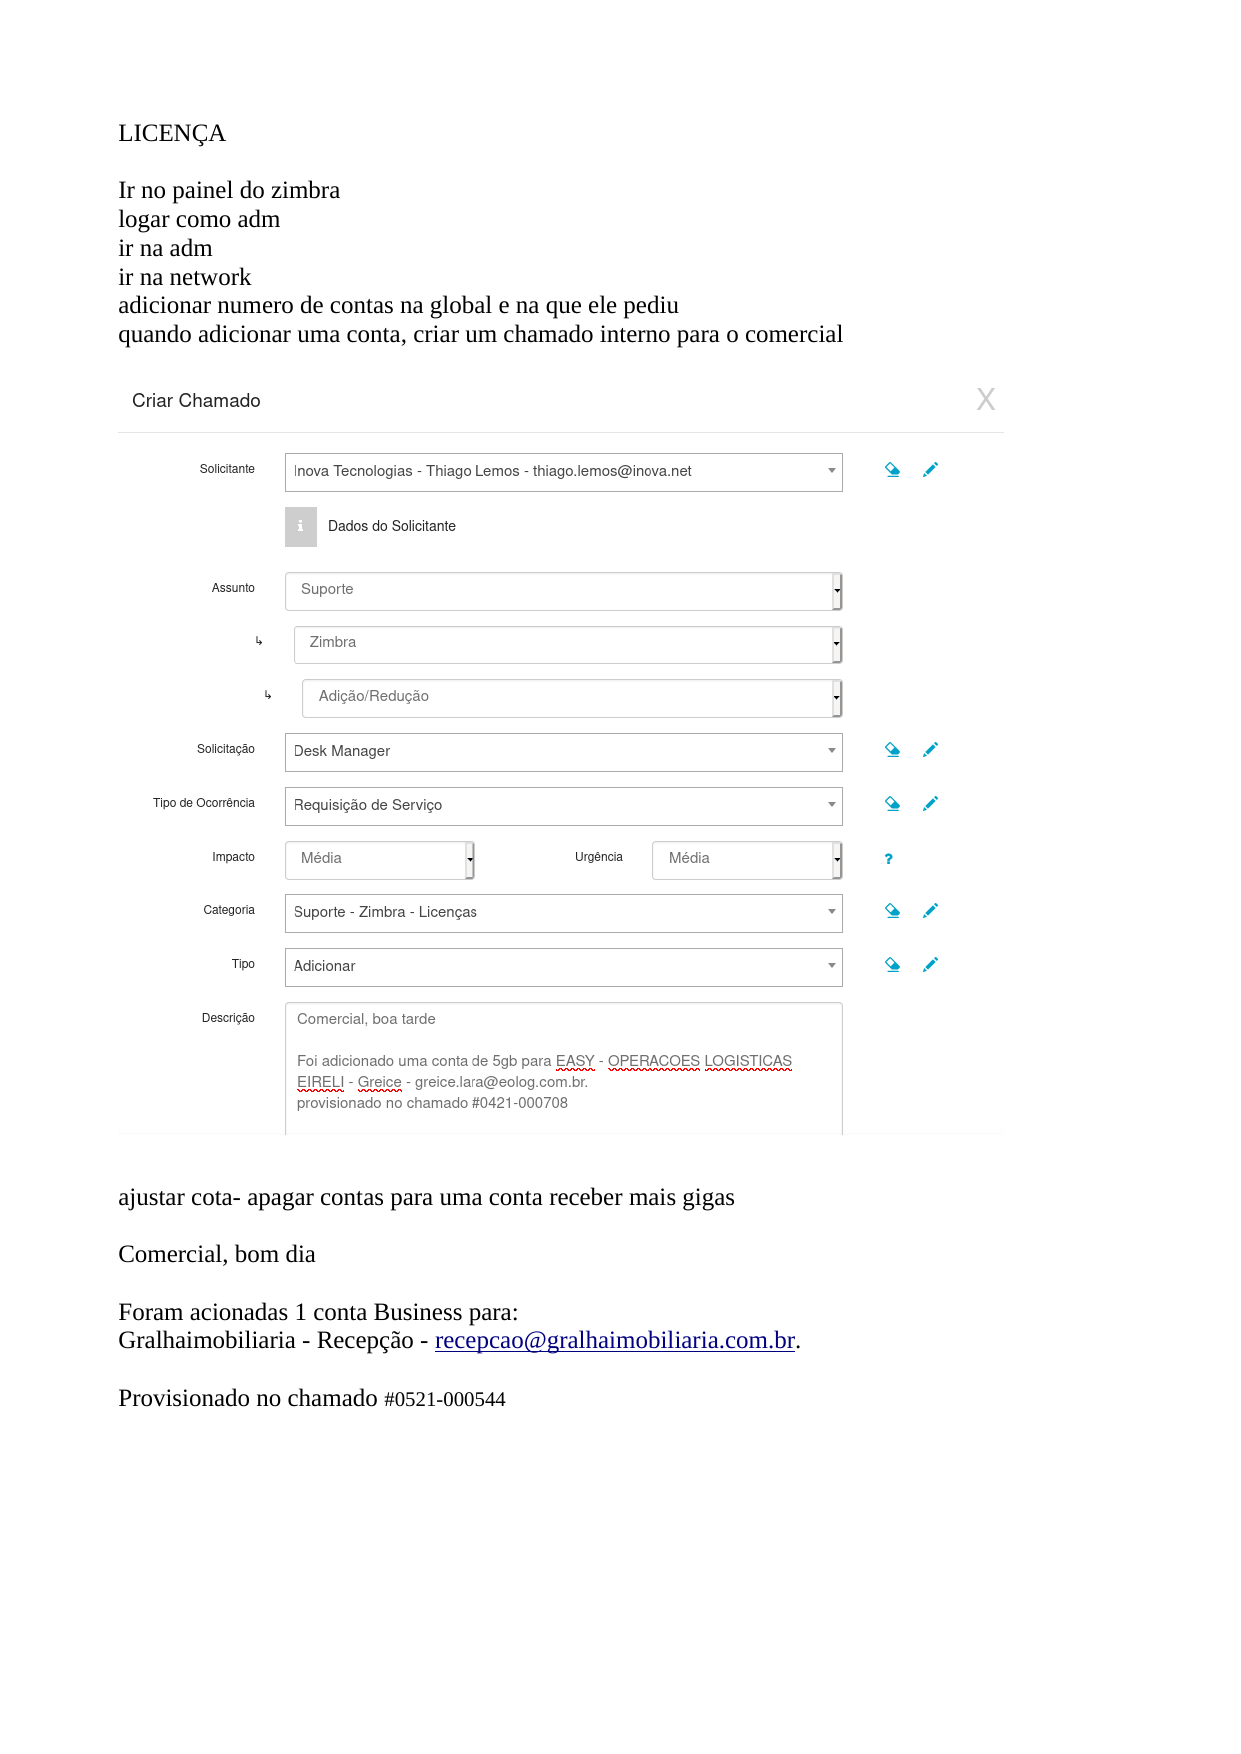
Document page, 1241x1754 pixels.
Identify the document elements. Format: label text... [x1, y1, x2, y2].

text ajustar cota- apagar contas para uma conta receber mais gigas [118, 1182, 1122, 1211]
text Comercial, bom dia [118, 1239, 1122, 1268]
text Foram acionadas 1 conta Business para: [118, 1297, 1122, 1326]
text ir na network [118, 262, 1122, 291]
text Provisionado no chamado #0521-000544 [118, 1383, 1122, 1412]
text LICENÇA [118, 118, 1122, 147]
text Ir no painel do zimbra [118, 176, 1122, 204]
text ir na adm [118, 233, 1122, 262]
text quando adicionar uma conta, criar um chamado interno para o comercial [118, 319, 1122, 348]
text logar como adm [118, 204, 1122, 233]
picture [118, 376, 1004, 1135]
text Gralhaimobiliaria - Recepção - recepcao@gralhaimobiliaria.com.br. [118, 1326, 1122, 1354]
text adicionar numero de contas na global e na que ele pediu [118, 291, 1122, 319]
